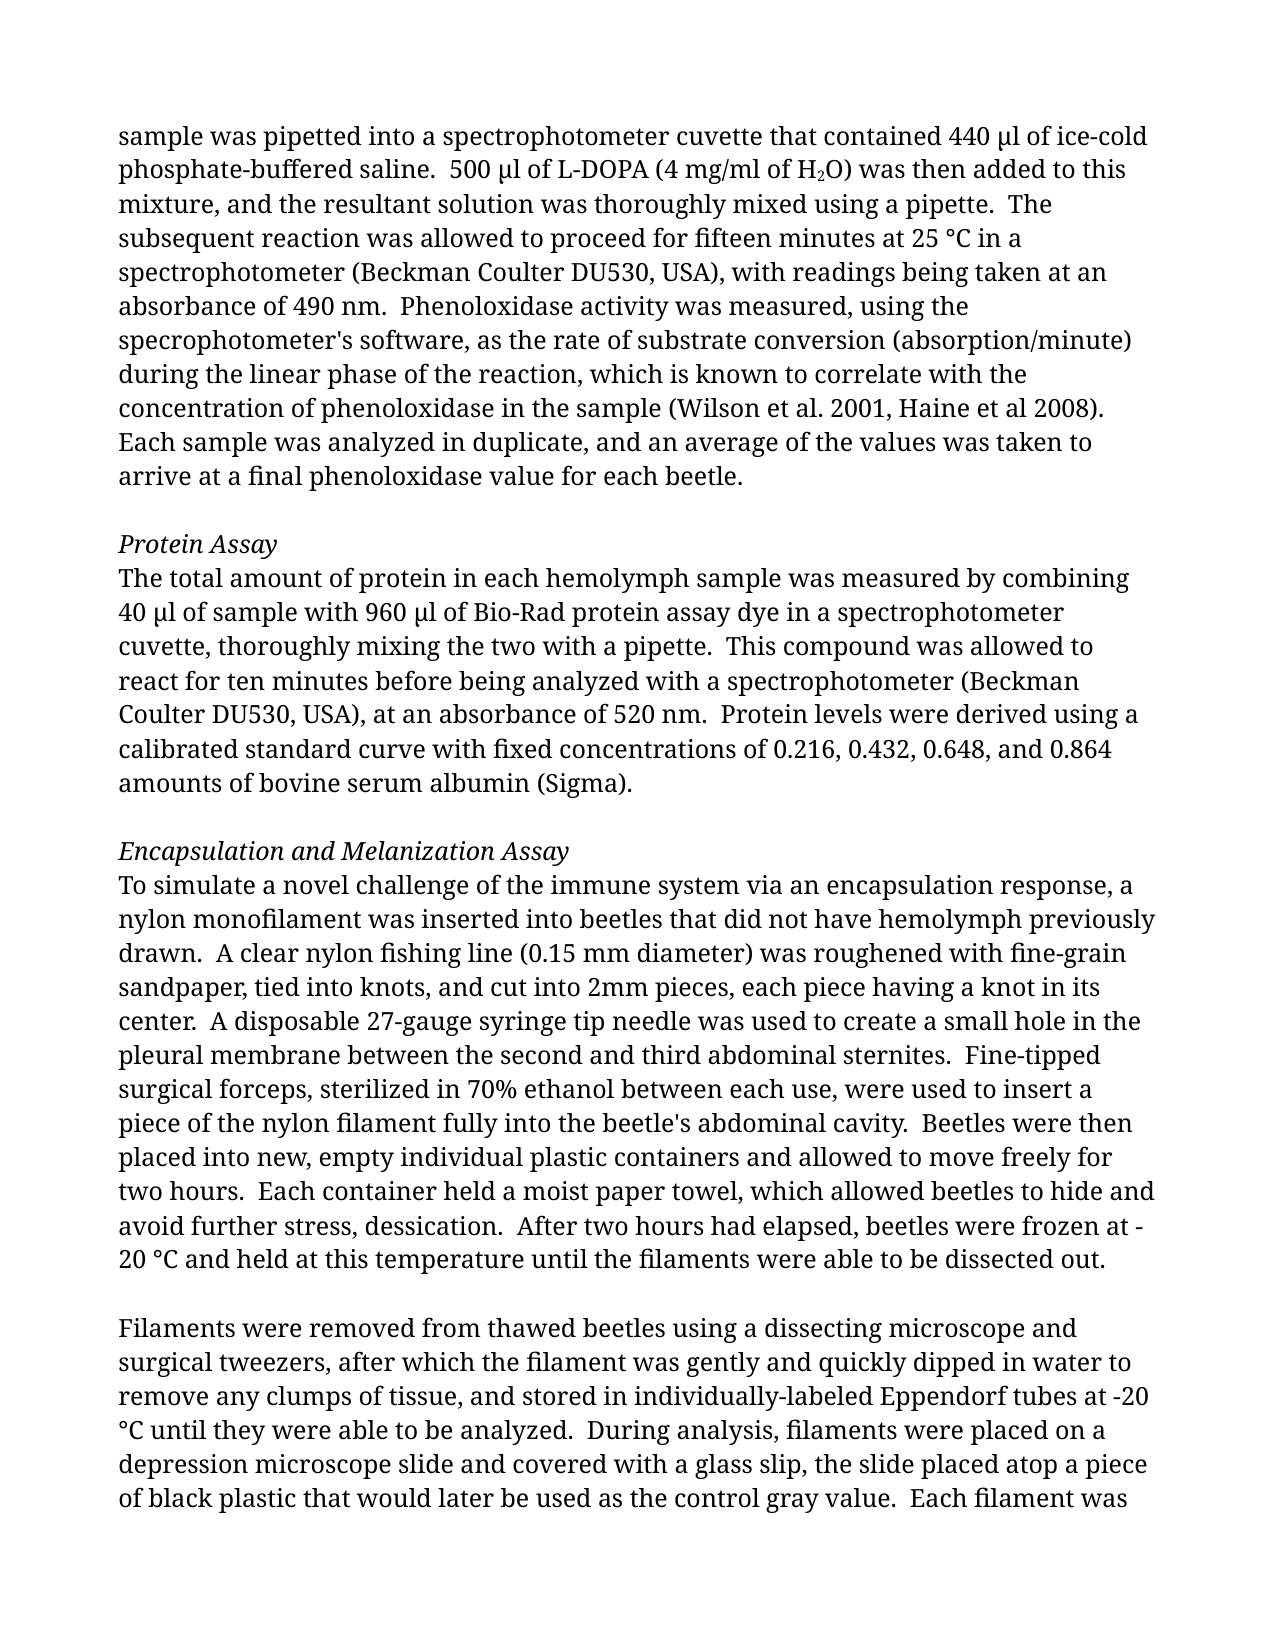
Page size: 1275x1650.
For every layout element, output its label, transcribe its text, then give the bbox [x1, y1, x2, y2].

text Filaments were removed from thawed beetles using a dissecting microscope and surgical tweezers, after which the filament was gently and quickly dipped in water to remove any clumps of tissue, and stored in individually-labeled Eppendorf tubes at -20 °C until they were able to be analyzed. During analysis, filaments were placed on a depression microscope slide and covered with a glass slip, the slide placed atop a piece of black plastic that would later be used as the control gray value. Each filament was [118, 1310, 1157, 1515]
text sample was pipetted into a spectrophotometer cuvette that contained 440 μl of ice-cold phosphate-buffered saline. 500 μl of L-DOPA (4 mg/ml of H2O) was then added to this mixture, and the resultant solution was thoroughly mixed using a pipette. The subsequent reaction was allowed to proceed for fifteen minutes at 25 °C in a spectrophotometer (Beckman Coulter DU530, USA), with readings being taken at an absorbance of 490 nm. Phenoloxidase activity was measured, using the specrophotometer's software, as the rate of substrate conversion (absorption/minute) during the linear phase of the reaction, which is known to correlate with the concentration of phenoloxidase in the sample (Wilson et al. 2001, Haine et al 2008). Each sample was analyzed in duplicate, and an average of the values was taken to arrive at a final phenoloxidase value for each beetle. [118, 118, 1157, 493]
text Protein Assay [118, 527, 1157, 561]
text The total amount of protein in each hemolymph sample was measured by combining 40 μl of sample with 960 μl of Bio-Rad protein assay dye in a spectrophotometer cuvette, thoroughly mixing the two with a pipette. This compound was allowed to react for ten minutes before being analyzed with a spectrophotometer (Beckman Coulter DU530, USA), at an absorbance of 520 nm. Protein levels were derived using a calibrated standard curve with fixed concentrations of 0.216, 0.432, 0.648, and 0.864 amounts of bovine serum albumin (Sigma). [118, 561, 1157, 799]
text To simulate a novel challenge of the immune system via an encapsulation response, a nylon monofilament was inserted into beetles that did not have hemolymph previously drawn. A clear nylon fishing line (0.15 mm diameter) was roughened with fine-grain sandpaper, tied into knots, and cut into 2mm pieces, each piece having a knot in its center. A disposable 27-gauge syringe tip needle was used to create a small hole in the pleural membrane between the second and third abdominal sternites. Fine-tipped surgical forceps, sterilized in 70% ethanol between each use, were used to insert a piece of the nylon filament fully into the beetle's abdominal cavity. Beetles were then placed into new, empty individual plastic containers and allowed to move freely for two hours. Each container held a moist paper towel, which allowed beetles to hide and avoid further stress, dessication. After two hours had elapsed, beetles were frozen at -20 °C and held at this temperature until the filaments were able to be dissected out. [118, 867, 1157, 1276]
text Encapsulation and Melanization Assay [118, 833, 1157, 867]
